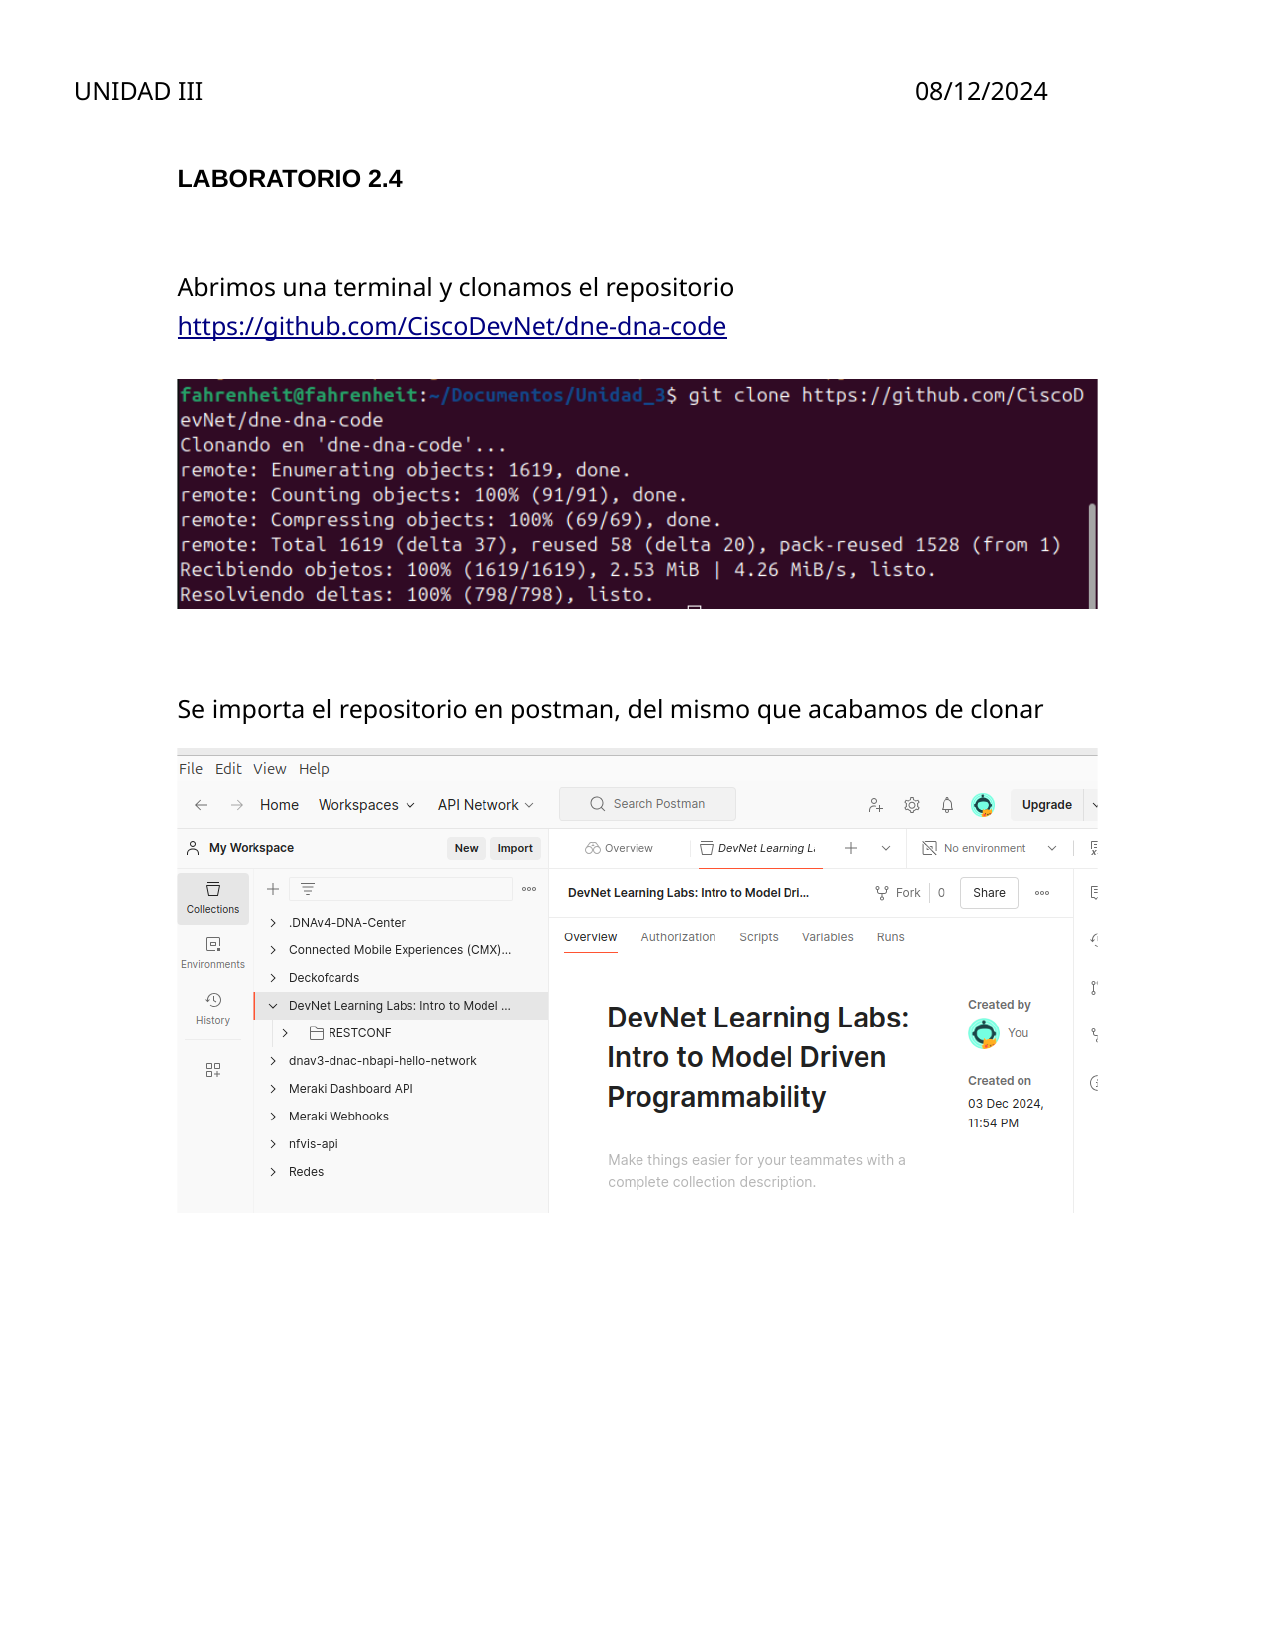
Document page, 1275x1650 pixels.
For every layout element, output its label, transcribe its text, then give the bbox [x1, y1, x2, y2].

picture [177, 379, 1098, 609]
text Abrimos una terminal y clonamos el repositorio https://github.com/CiscoDevNet/dne-dna-code [177, 269, 1098, 342]
text Se importa el repositorio en postman, del mismo que acabamos de clonar [177, 691, 1098, 725]
text LABORATORIO 2.4 [177, 164, 1098, 192]
picture [177, 748, 1098, 1213]
